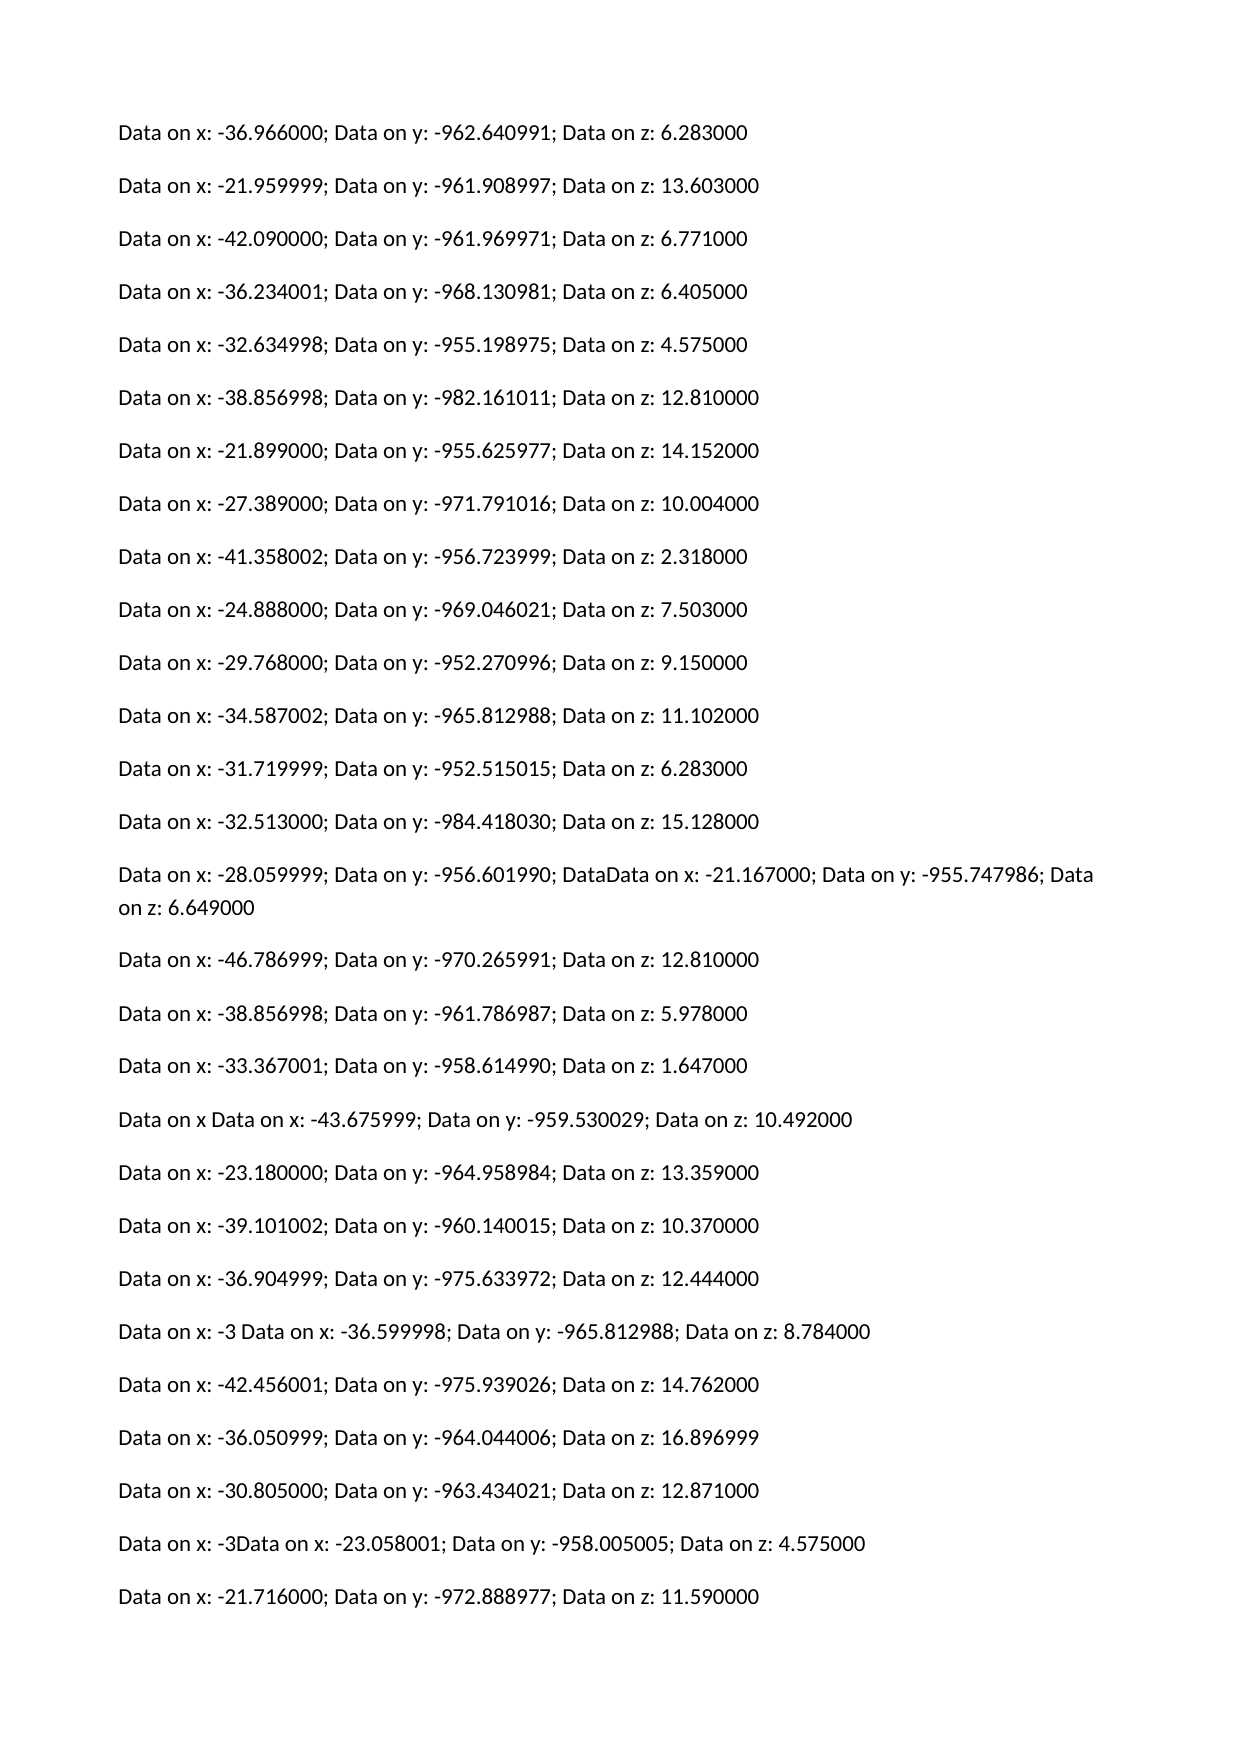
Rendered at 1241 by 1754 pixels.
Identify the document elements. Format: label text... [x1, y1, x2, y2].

text Data on x: -31.719999; Data on y: -952.515015; Data on z: 6.283000 [118, 754, 1122, 782]
text Data on x: -42.456001; Data on y: -975.939026; Data on z: 14.762000 [118, 1370, 1122, 1398]
text Data on x: -27.389000; Data on y: -971.791016; Data on z: 10.004000 [118, 489, 1122, 517]
text Data on x: -38.856998; Data on y: -982.161011; Data on z: 12.810000 [118, 383, 1122, 411]
text Data on x: -38.856998; Data on y: -961.786987; Data on z: 5.978000 [118, 999, 1122, 1027]
text Data on x: -21.716000; Data on y: -972.888977; Data on z: 11.590000 [118, 1582, 1122, 1610]
text Data on x Data on x: -43.675999; Data on y: -959.530029; Data on z: 10.492000 [118, 1105, 1122, 1133]
text Data on x: -36.050999; Data on y: -964.044006; Data on z: 16.896999 [118, 1423, 1122, 1451]
text Data on x: -28.059999; Data on y: -956.601990; DataData on x: -21.167000; Data on y: -955.747986; Data on z: 6.649000 [118, 860, 1122, 921]
text Data on x: -29.768000; Data on y: -952.270996; Data on z: 9.150000 [118, 648, 1122, 676]
text Data on x: -24.888000; Data on y: -969.046021; Data on z: 7.503000 [118, 595, 1122, 623]
text Data on x: -36.904999; Data on y: -975.633972; Data on z: 12.444000 [118, 1264, 1122, 1292]
text Data on x: -21.959999; Data on y: -961.908997; Data on z: 13.603000 [118, 171, 1122, 199]
text Data on x: -46.786999; Data on y: -970.265991; Data on z: 12.810000 [118, 946, 1122, 974]
text Data on x: -36.234001; Data on y: -968.130981; Data on z: 6.405000 [118, 277, 1122, 305]
text Data on x: -42.090000; Data on y: -961.969971; Data on z: 6.771000 [118, 224, 1122, 252]
text Data on x: -3Data on x: -23.058001; Data on y: -958.005005; Data on z: 4.575000 [118, 1529, 1122, 1557]
text Data on x: -36.966000; Data on y: -962.640991; Data on z: 6.283000 [118, 118, 1122, 146]
text Data on x: -39.101002; Data on y: -960.140015; Data on z: 10.370000 [118, 1211, 1122, 1239]
text Data on x: -34.587002; Data on y: -965.812988; Data on z: 11.102000 [118, 701, 1122, 729]
text Data on x: -32.634998; Data on y: -955.198975; Data on z: 4.575000 [118, 330, 1122, 358]
text Data on x: -21.899000; Data on y: -955.625977; Data on z: 14.152000 [118, 436, 1122, 464]
text Data on x: -41.358002; Data on y: -956.723999; Data on z: 2.318000 [118, 542, 1122, 570]
text Data on x: -23.180000; Data on y: -964.958984; Data on z: 13.359000 [118, 1158, 1122, 1186]
text Data on x: -3 Data on x: -36.599998; Data on y: -965.812988; Data on z: 8.784000 [118, 1317, 1122, 1345]
text Data on x: -32.513000; Data on y: -984.418030; Data on z: 15.128000 [118, 807, 1122, 835]
text Data on x: -30.805000; Data on y: -963.434021; Data on z: 12.871000 [118, 1476, 1122, 1504]
text Data on x: -33.367001; Data on y: -958.614990; Data on z: 1.647000 [118, 1052, 1122, 1080]
